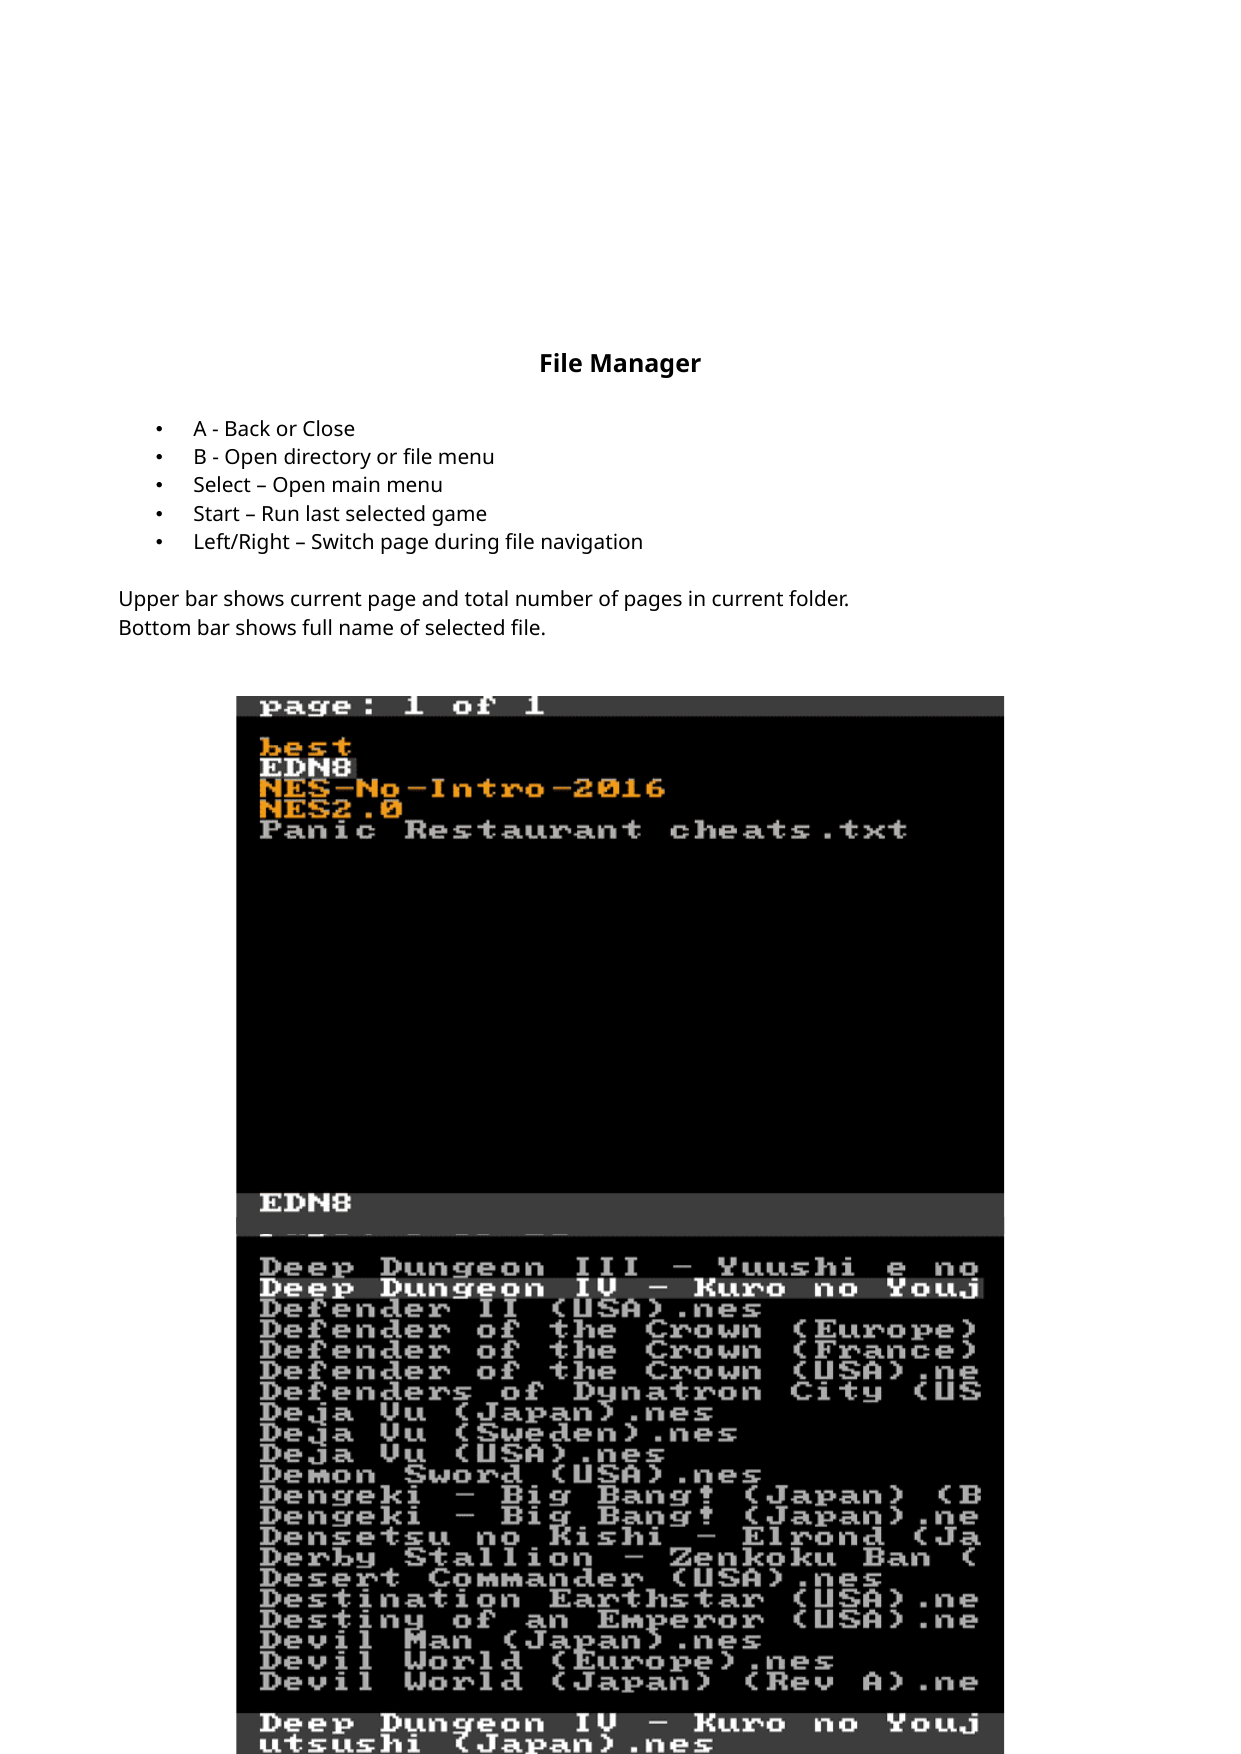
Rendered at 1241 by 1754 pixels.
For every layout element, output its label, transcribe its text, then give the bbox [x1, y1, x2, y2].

picture [236, 696, 1005, 1754]
text Bottom bar shows full name of selected file. [118, 613, 1122, 641]
text File Manager [118, 346, 1122, 380]
list Select – Open main menu [156, 471, 1122, 499]
list Start – Run last selected game [156, 499, 1122, 527]
list B - Open directory or file menu [156, 442, 1122, 471]
text Upper bar shows current page and total number of pages in current folder. [118, 584, 1122, 613]
list A - Back or Close [156, 414, 1122, 442]
list Left/Right – Switch page during file navigation [156, 527, 1122, 556]
